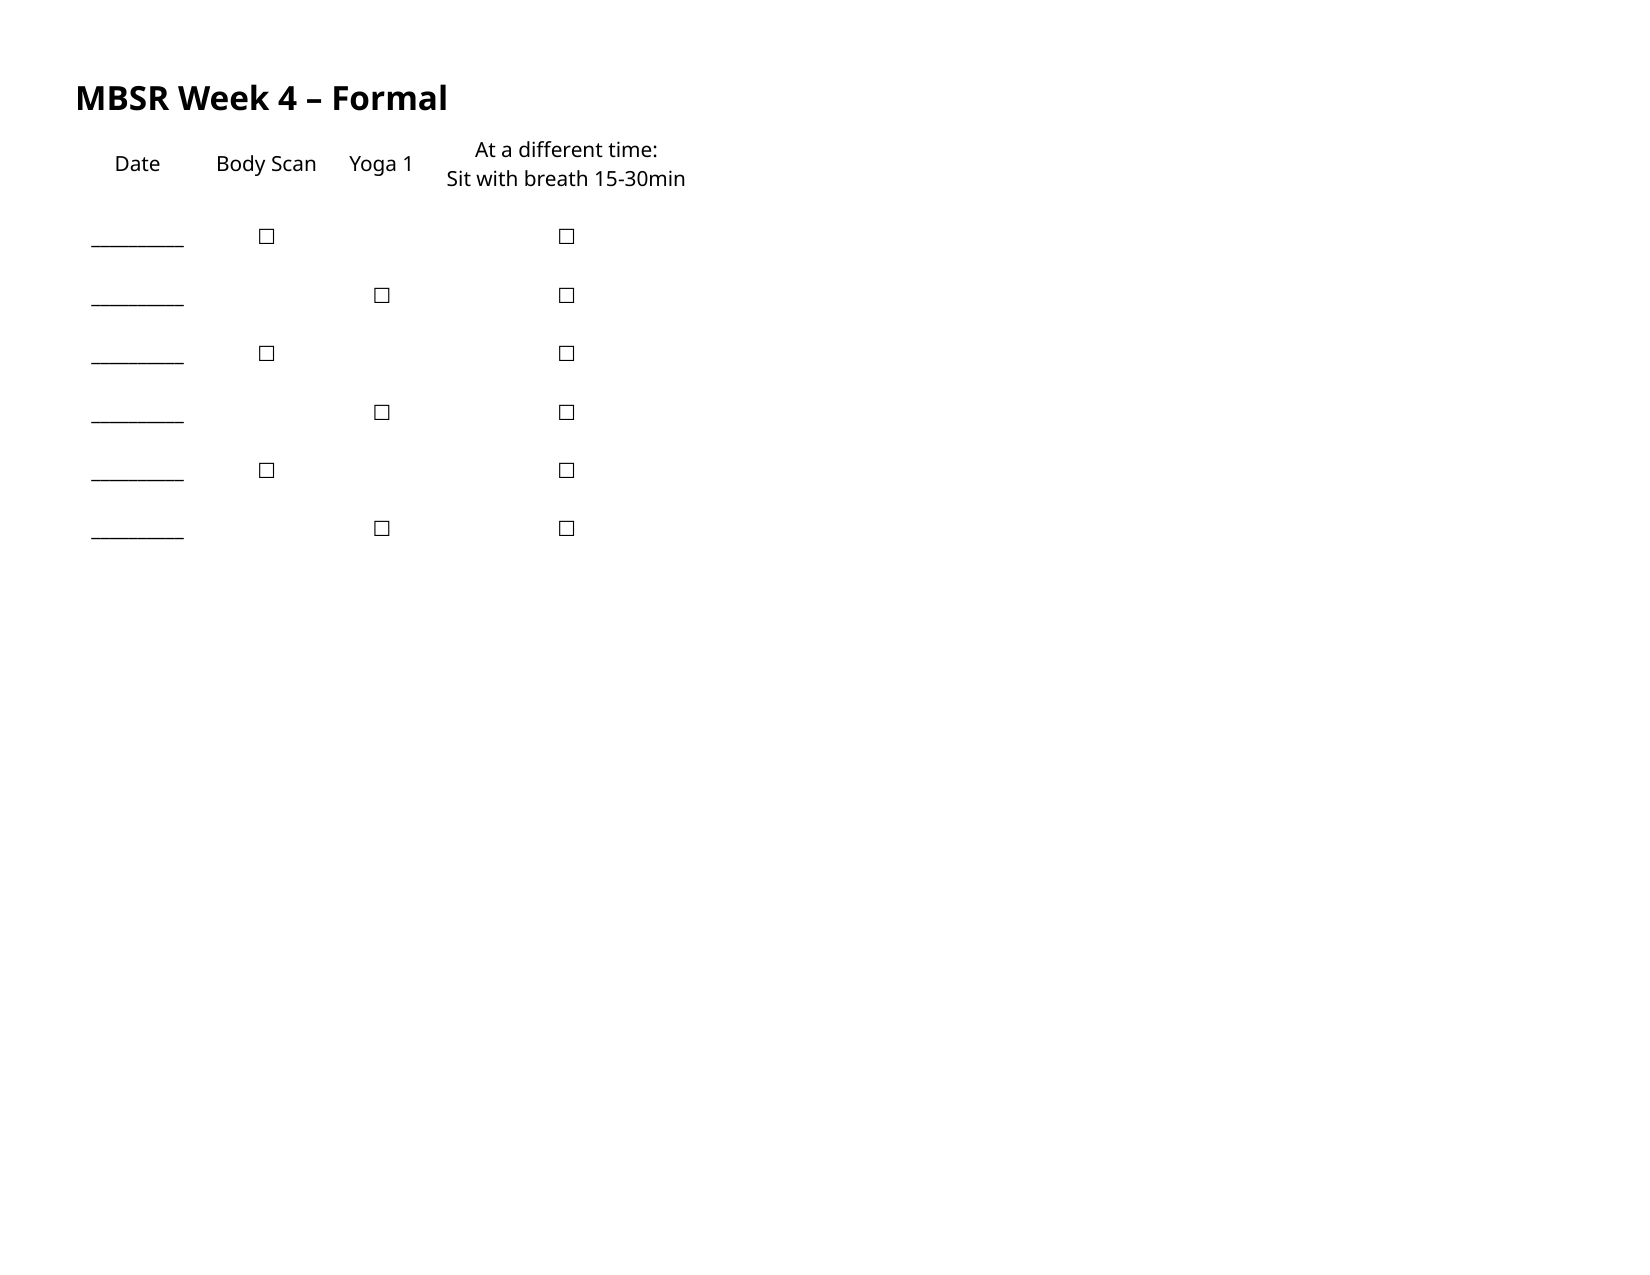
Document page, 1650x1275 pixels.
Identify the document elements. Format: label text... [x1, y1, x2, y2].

table_cell ☐ [200, 207, 333, 266]
table_cell [200, 383, 333, 441]
table_cell __________ [75, 207, 200, 266]
table_cell ☐ [430, 383, 702, 441]
table_cell [333, 324, 430, 383]
table_cell ☐ [333, 266, 430, 324]
table_cell [200, 500, 333, 558]
table_header At a different time: Sit with breath 15-30min [430, 120, 702, 207]
text MBSR Week 4 – Formal [75, 75, 1575, 120]
table_cell __________ [75, 383, 200, 441]
table_cell [333, 441, 430, 499]
table_cell [333, 207, 430, 266]
table_cell ☐ [200, 441, 333, 499]
table_cell ☐ [430, 266, 702, 324]
table_cell [200, 266, 333, 324]
table_header Date [75, 120, 200, 207]
table_cell ☐ [430, 324, 702, 383]
table_cell ☐ [333, 500, 430, 558]
table_cell __________ [75, 441, 200, 499]
table_cell __________ [75, 500, 200, 558]
table_cell __________ [75, 324, 200, 383]
table_cell __________ [75, 266, 200, 324]
table_cell ☐ [200, 324, 333, 383]
table_header Yoga 1 [333, 120, 430, 207]
table_cell ☐ [333, 383, 430, 441]
table_cell ☐ [430, 207, 702, 266]
table_cell ☐ [430, 500, 702, 558]
table_header Body Scan [200, 120, 333, 207]
table_cell ☐ [430, 441, 702, 499]
